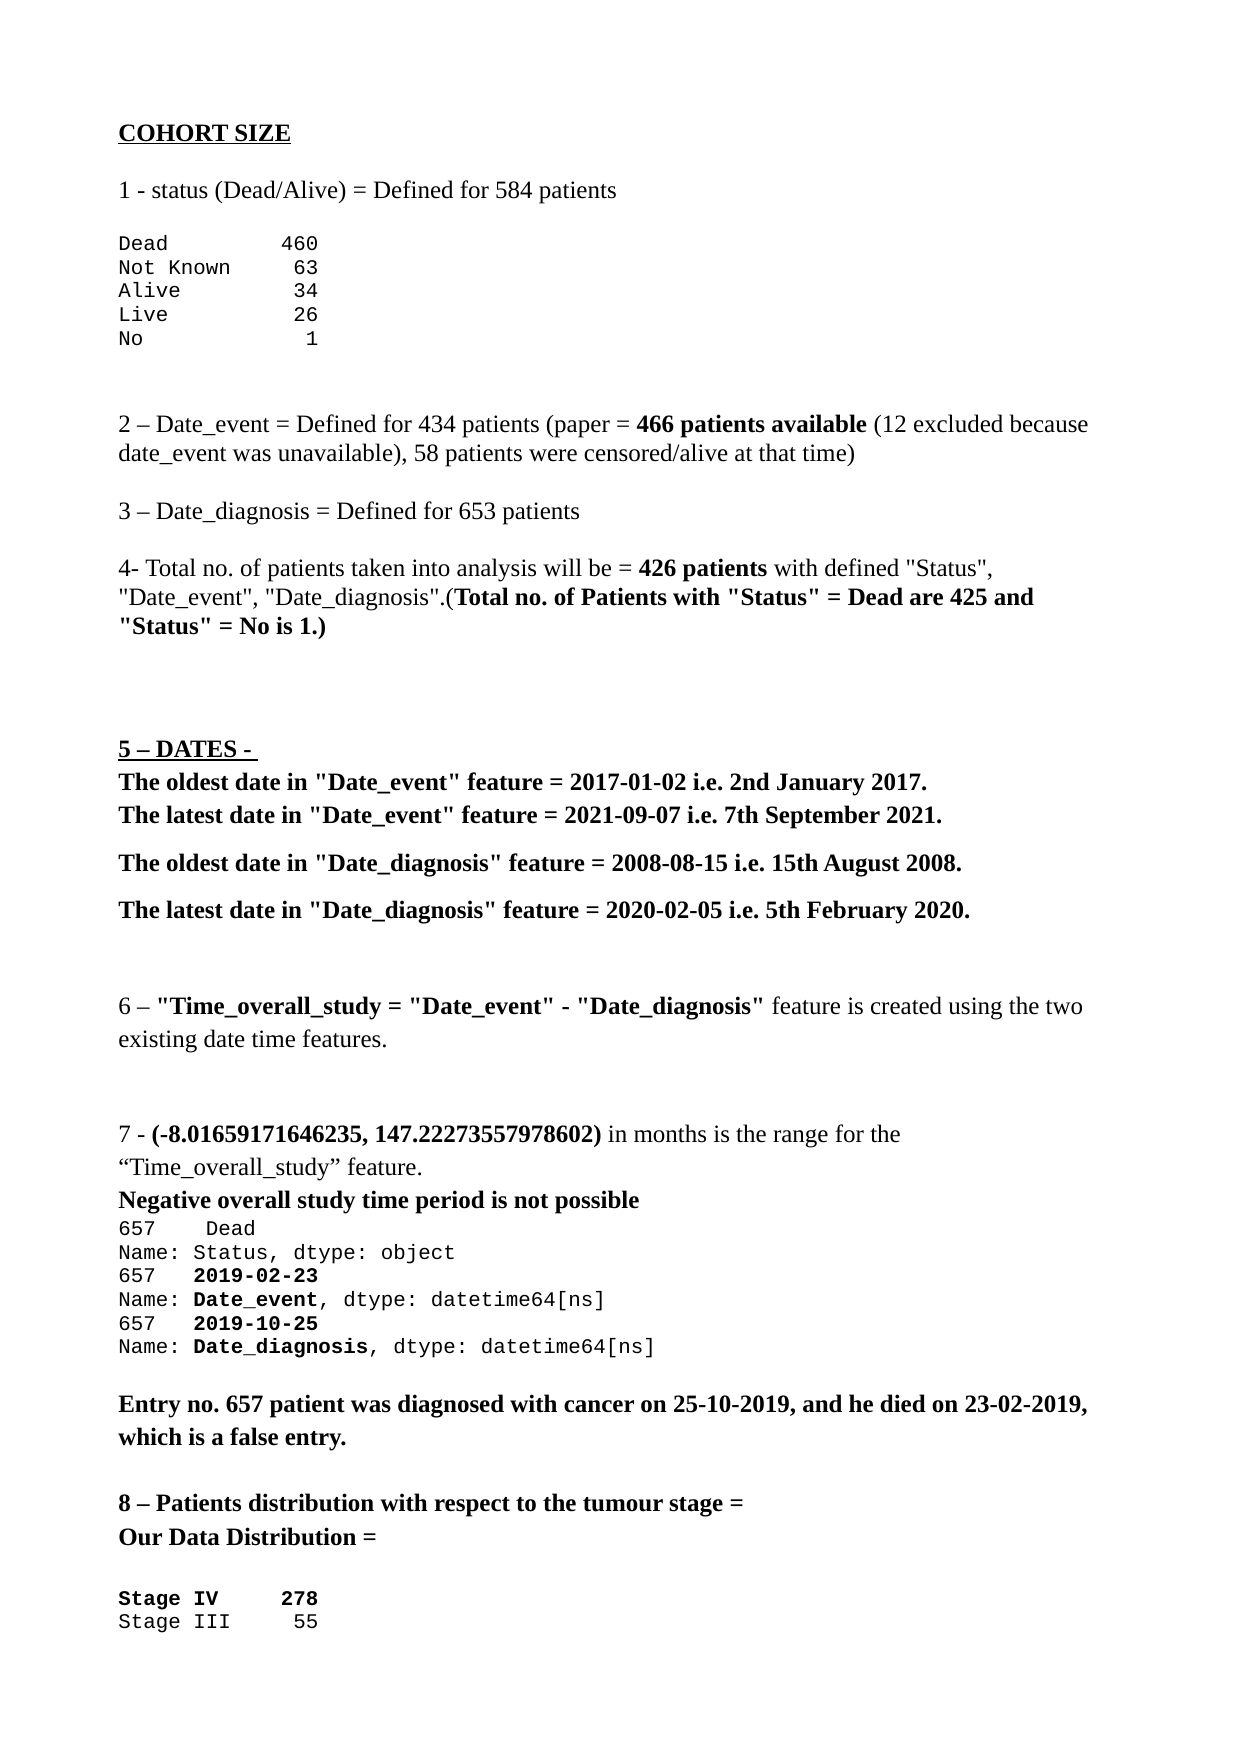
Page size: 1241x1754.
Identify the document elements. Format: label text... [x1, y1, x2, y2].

text Stage III 55 [118, 1611, 1122, 1635]
text Stage IV 278 [118, 1588, 1122, 1611]
text Dead 460 [118, 233, 1122, 257]
text Entry no. 657 patient was diagnosed with cancer on 25-10-2019, and he died on 23-02-2019, which is a false entry. [118, 1389, 1122, 1451]
text Name: Date_diagnosis, dtype: datetime64[ns] [118, 1336, 1122, 1360]
text Name: Date_event, dtype: datetime64[ns] [118, 1289, 1122, 1313]
text 657 2019-10-25 [118, 1313, 1122, 1336]
text 7 - (-8.01659171646235, 147.22273557978602) in months is the range for the “Time_overall_study” feature. [118, 1119, 1122, 1181]
text 4- Total no. of patients taken into analysis will be = 426 patients with defined "Status", "Date_event", "Date_diagnosis".(Total no. of Patients with "Status" = Dead are 425 and "Status" = No is 1.) [118, 553, 1122, 639]
text Name: Status, dtype: object [118, 1242, 1122, 1265]
text Not Known 63 [118, 257, 1122, 280]
text No 1 [118, 328, 1122, 351]
text Live 26 [118, 304, 1122, 328]
text The oldest date in "Date_event" feature = 2017-01-02 i.e. 2nd January 2017. [118, 767, 1122, 796]
text Our Data Distribution = [118, 1522, 1122, 1550]
text 3 – Date_diagnosis = Defined for 653 patients [118, 496, 1122, 524]
text The latest date in "Date_event" feature = 2021-09-07 i.e. 7th September 2021. [118, 800, 1122, 829]
text Alive 34 [118, 280, 1122, 304]
text 657 2019-02-23 [118, 1265, 1122, 1289]
text 5 – DATES - [118, 734, 1122, 763]
text The latest date in "Date_diagnosis" feature = 2020-02-05 i.e. 5th February 2020. [118, 896, 1122, 924]
text 6 – "Time_overall_study = "Date_event" - "Date_diagnosis" feature is created using the two existing date time features. [118, 991, 1122, 1053]
text COHORT SIZE [118, 118, 1122, 147]
text 1 - status (Dead/Alive) = Defined for 584 patients [118, 176, 1122, 204]
text The oldest date in "Date_diagnosis" feature = 2008-08-15 i.e. 15th August 2008. [118, 848, 1122, 877]
text 657 Dead [118, 1218, 1122, 1242]
text Negative overall study time period is not possible [118, 1185, 1122, 1214]
text 8 – Patients distribution with respect to the tumour stage = [118, 1488, 1122, 1517]
text 2 – Date_event = Defined for 434 patients (paper = 466 patients available (12 excluded because date_event was unavailable), 58 patients were censored/alive at that time) [118, 409, 1122, 467]
